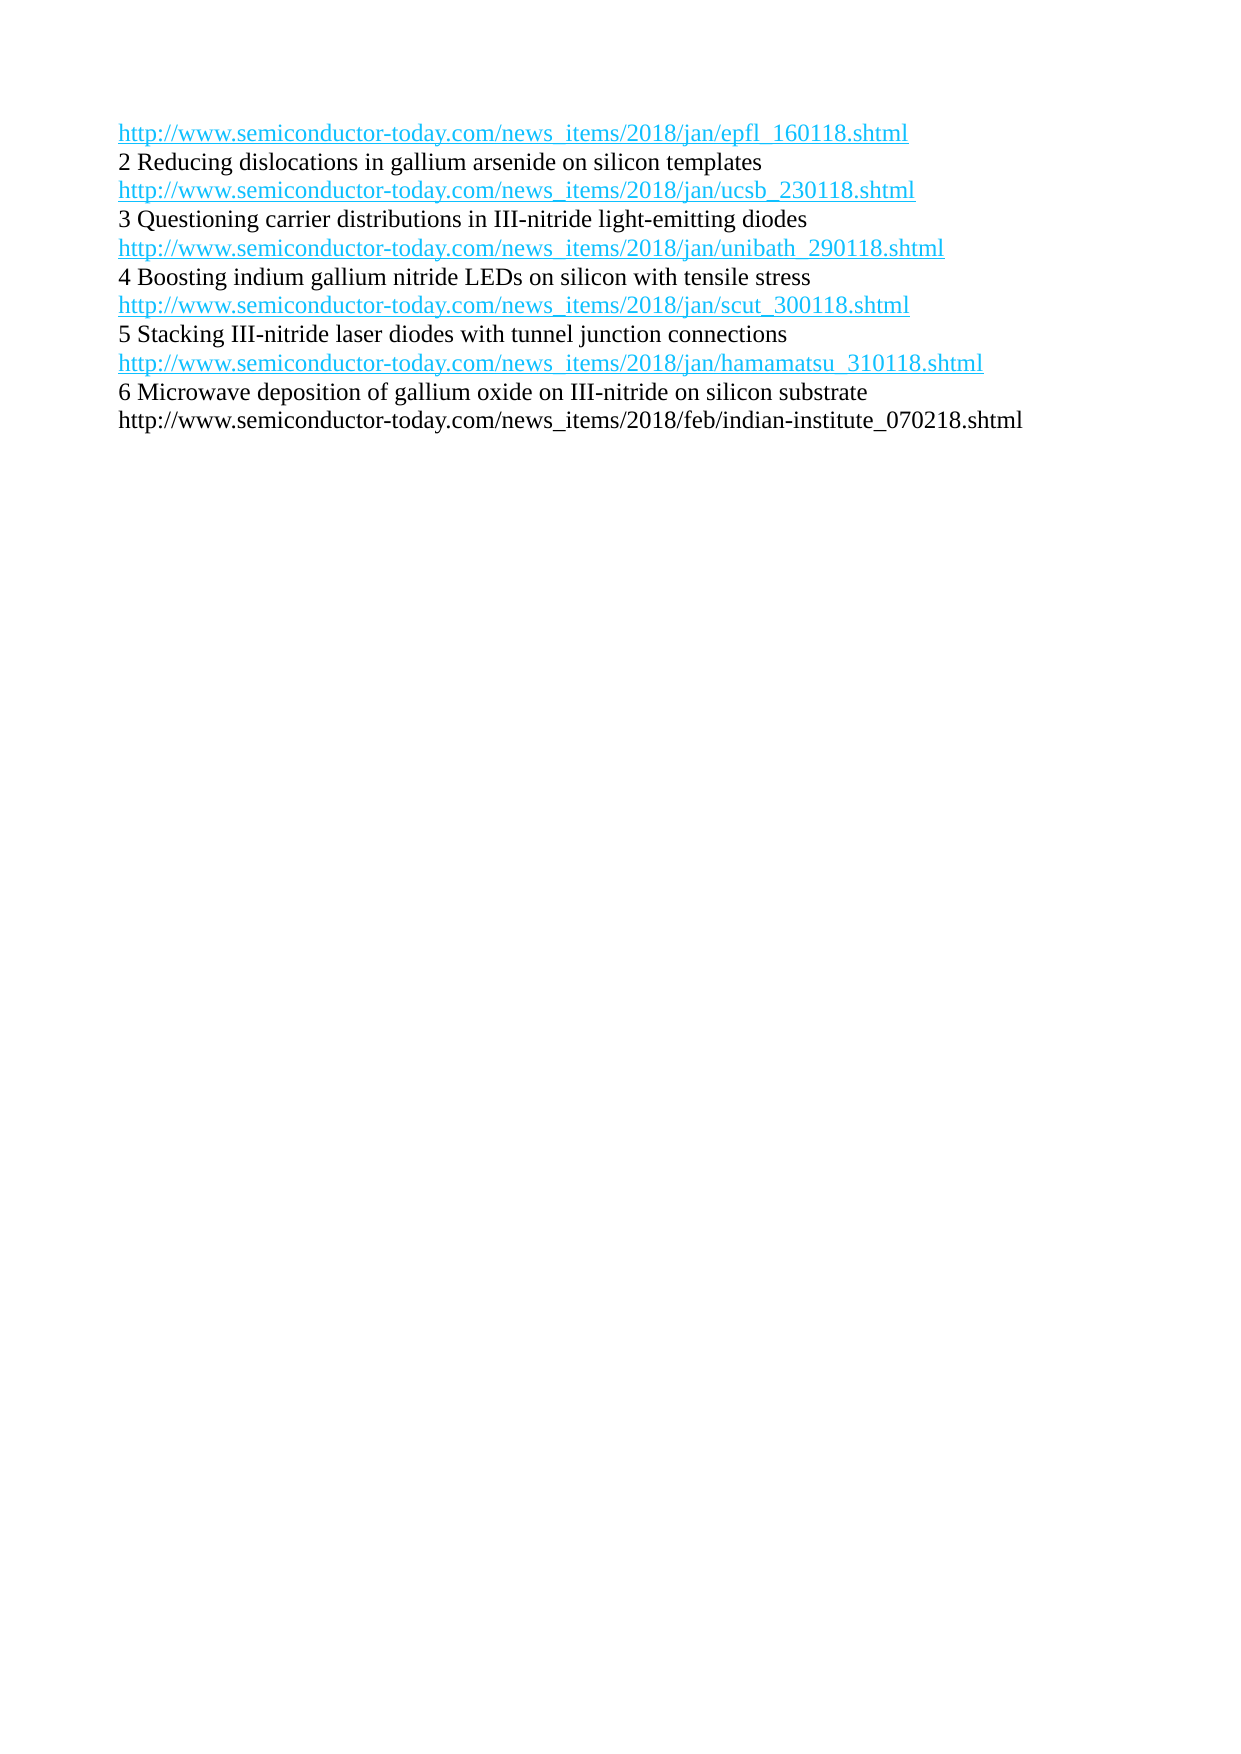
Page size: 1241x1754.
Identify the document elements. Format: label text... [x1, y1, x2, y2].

text http://www.semiconductor-today.com/news_items/2018/feb/indian-institute_070218.shtml [118, 406, 1122, 434]
text http://www.semiconductor-today.com/news_items/2018/jan/unibath_290118.shtml [118, 233, 1122, 262]
text http://www.semiconductor-today.com/news_items/2018/jan/epfl_160118.shtml [118, 118, 1122, 147]
text 2 Reducing dislocations in gallium arsenide on silicon templates [118, 147, 1122, 176]
text 3 Questioning carrier distributions in III-nitride light-emitting diodes [118, 204, 1122, 233]
text 4 Boosting indium gallium nitride LEDs on silicon with tensile stress [118, 262, 1122, 291]
text http://www.semiconductor-today.com/news_items/2018/jan/hamamatsu_310118.shtml [118, 348, 1122, 377]
text 6 Microwave deposition of gallium oxide on III-nitride on silicon substrate [118, 377, 1122, 406]
text http://www.semiconductor-today.com/news_items/2018/jan/scut_300118.shtml [118, 291, 1122, 319]
text 5 Stacking III-nitride laser diodes with tunnel junction connections [118, 319, 1122, 348]
text http://www.semiconductor-today.com/news_items/2018/jan/ucsb_230118.shtml [118, 176, 1122, 204]
